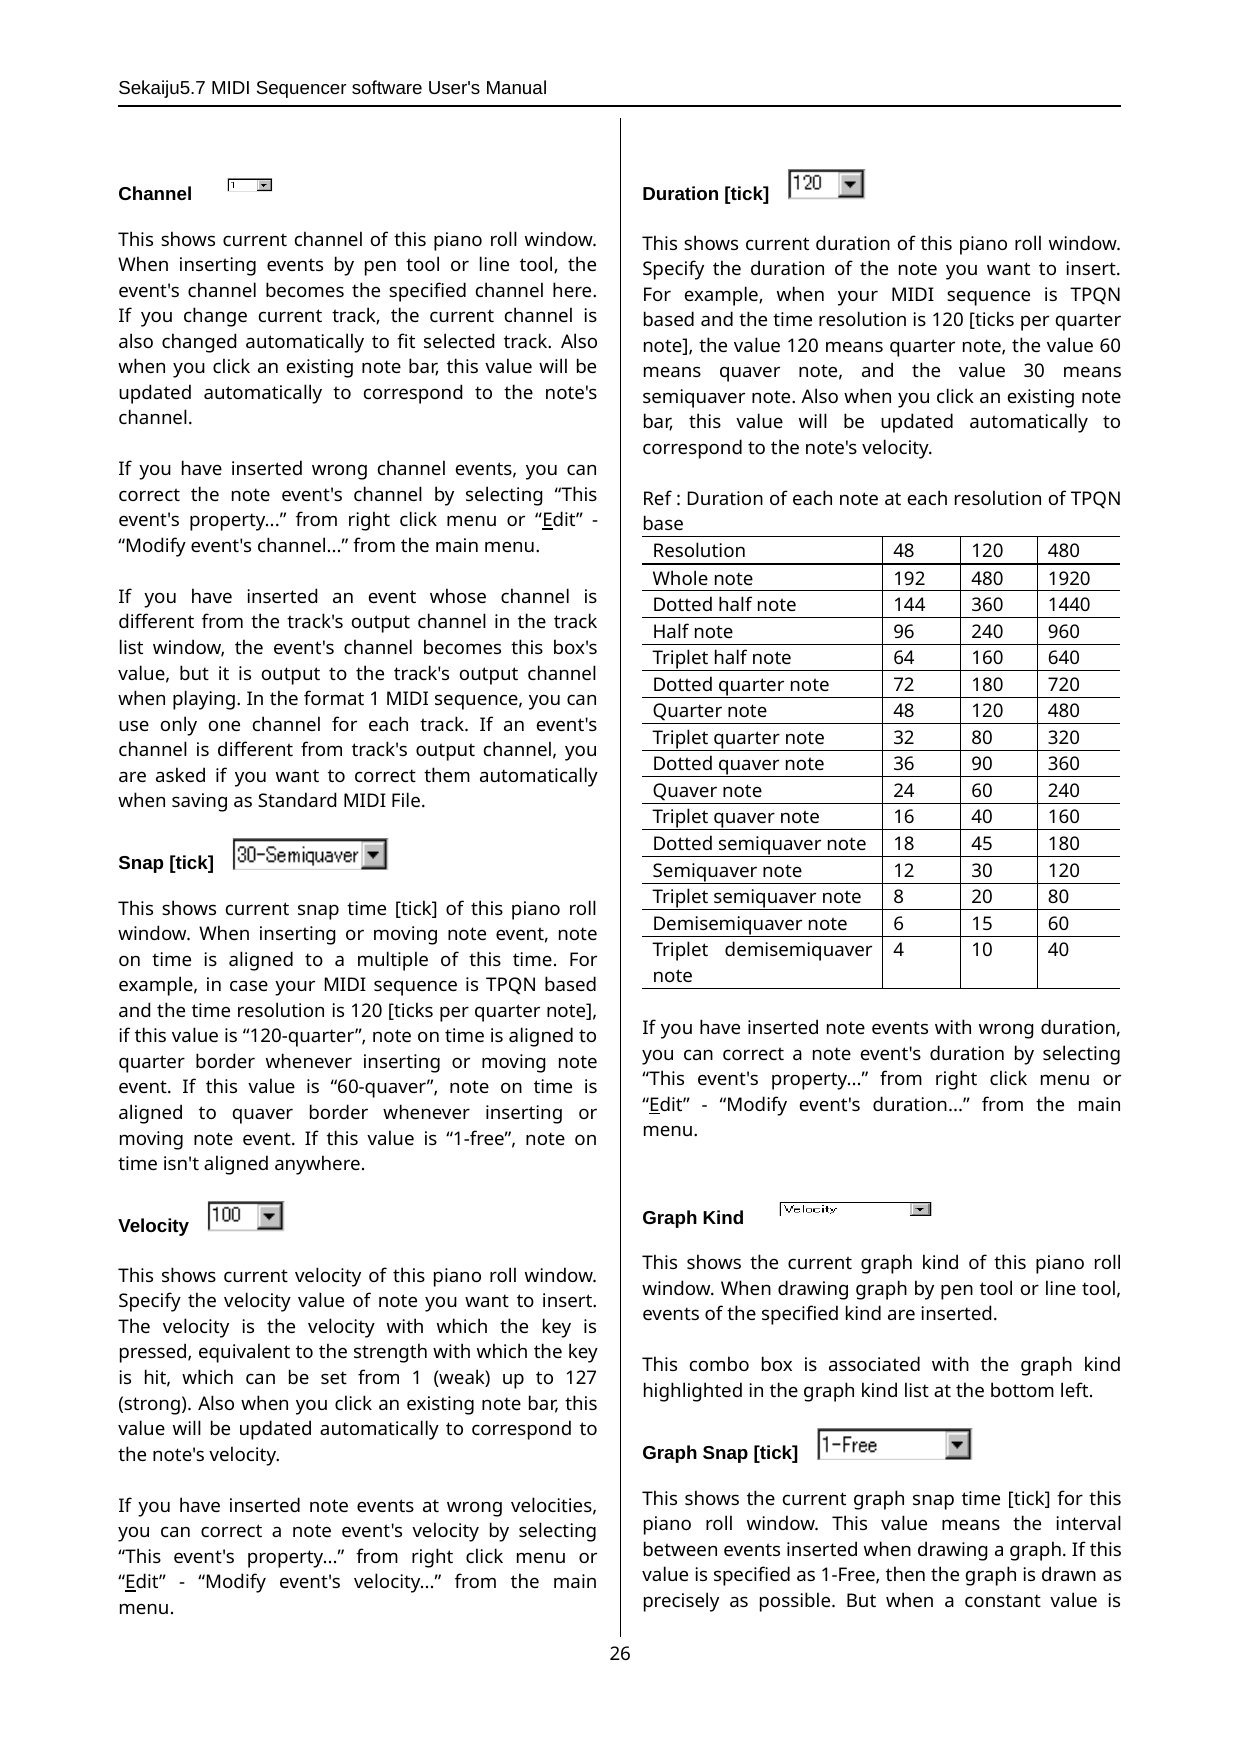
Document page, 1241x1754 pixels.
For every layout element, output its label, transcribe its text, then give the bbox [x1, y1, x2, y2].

table_cell Quaver note [642, 777, 882, 803]
table_cell Triplet quaver note [642, 804, 882, 829]
table_cell Triplet semiquaver note [642, 884, 882, 909]
table_cell 160 [961, 645, 1037, 670]
table_cell 60 [961, 777, 1037, 803]
table_cell Triplet demisemiquaver note [642, 937, 882, 988]
table_cell 480 [961, 565, 1037, 590]
table_cell 120 [1038, 857, 1120, 882]
picture [788, 169, 867, 201]
table_cell 36 [883, 751, 960, 776]
table_cell 90 [961, 751, 1037, 776]
table_cell 80 [1038, 884, 1120, 909]
table_cell 32 [883, 724, 960, 750]
text Snap [tick] [118, 838, 598, 874]
text This shows the current graph kind of this piano roll window. When drawing graph by pen tool or line tool, events of the specified kind are inserted. [642, 1250, 1122, 1326]
table_cell 40 [1038, 937, 1120, 988]
table_cell 12 [883, 857, 960, 882]
table_cell 1440 [1038, 591, 1120, 617]
table_cell Triplet half note [642, 645, 882, 670]
table_cell 80 [961, 724, 1037, 750]
table_cell 720 [1038, 671, 1120, 697]
table_cell 15 [961, 910, 1037, 936]
table_cell 120 [961, 698, 1037, 723]
table_cell 480 [1038, 698, 1120, 723]
text Ref : Duration of each note at each resolution of TPQN base [642, 485, 1122, 536]
table_cell 320 [1038, 724, 1120, 750]
text If you have inserted wrong channel events, you can correct the note event's channel by selecting “This event's property...” from right click menu or “Edit” - “Modify event's channel...” from the main menu. [118, 456, 598, 558]
table_header Resolution [642, 537, 882, 563]
text Duration [tick] [642, 169, 1122, 204]
text Graph Kind [642, 1193, 1122, 1228]
table_header 120 [961, 537, 1037, 563]
text Velocity [118, 1201, 598, 1237]
text This shows current velocity of this piano roll window. Specify the velocity value of note you want to insert. The velocity is the velocity with which the key is pressed, equivalent to the strength with which the key is hit, which can be set from 1 (weak) up to 127 (strong). Also when you click an existing note bar, this value will be updated automatically to correspond to the note's velocity. [118, 1262, 598, 1466]
table_cell Dotted half note [642, 591, 882, 617]
table_cell 45 [961, 830, 1037, 856]
table_cell 30 [961, 857, 1037, 882]
table_cell 4 [883, 937, 960, 988]
table_cell 240 [961, 618, 1037, 643]
table_cell 96 [883, 618, 960, 643]
text This shows current duration of this piano roll window. Specify the duration of the note you want to insert. For example, when your MIDI sequence is TPQN based and the time resolution is 120 [ticks per quarter note], the value 120 means quarter note, the value 60 means quaver note, and the value 30 means semiquaver note. Also when you click an existing note bar, this value will be updated automatically to correspond to the note's velocity. [642, 230, 1122, 459]
table_cell 24 [883, 777, 960, 803]
table_cell Dotted quaver note [642, 751, 882, 776]
table_cell 60 [1038, 910, 1120, 936]
table_cell 8 [883, 884, 960, 909]
table_cell 18 [883, 830, 960, 856]
table_cell 1920 [1038, 565, 1120, 590]
table_cell 72 [883, 671, 960, 697]
text Graph Snap [tick] [642, 1428, 1122, 1463]
table_cell Dotted semiquaver note [642, 830, 882, 856]
table_cell 144 [883, 591, 960, 617]
picture [207, 1201, 286, 1233]
table_cell 240 [1038, 777, 1120, 803]
table_cell 180 [1038, 830, 1120, 856]
table_cell 360 [1038, 751, 1120, 776]
text This shows current snap time [tick] of this piano roll window. When inserting or moving note event, note on time is aligned to a multiple of this time. For example, in case your MIDI sequence is TPQN based and the time resolution is 120 [ticks per quarter note], if this value is “120-quarter”, note on time is aligned to quarter border whenever inserting or moving note event. If this value is “60-quaver”, note on time is aligned to quaver border whenever inserting or moving note event. If this value is “1-free”, note on time isn't aligned anywhere. [118, 895, 598, 1176]
text This shows the current graph snap time [tick] for this piano roll window. This value means the interval between events inserted when drawing a graph. If this value is specified as 1-Free, then the graph is drawn as precisely as possible. But when a constant value is [642, 1485, 1122, 1613]
table_cell Quarter note [642, 698, 882, 723]
table_cell Whole note [642, 565, 882, 590]
table_cell 192 [883, 565, 960, 590]
table_cell 960 [1038, 618, 1120, 643]
text If you have inserted note events at wrong velocities, you can correct a note event's velocity by selecting “This event's property...” from right click menu or “Edit” - “Modify event's velocity...” from the main menu. [118, 1492, 598, 1619]
table_cell 64 [883, 645, 960, 670]
table_cell Demisemiquaver note [642, 910, 882, 936]
table_cell 180 [961, 671, 1037, 697]
text This combo box is associated with the graph kind highlighted in the graph kind list at the bottom left. [642, 1352, 1122, 1403]
text Channel [118, 169, 598, 204]
text If you have inserted an event whose channel is different from the track's output channel in the track list window, the event's channel becomes this box's value, but it is output to the track's output channel when playing. In the format 1 MIDI sequence, you can use only one channel for each track. If an event's channel is different from track's output channel, you are asked if you want to correct them automatically when saving as Standard MIDI File. [118, 583, 598, 813]
table_cell 6 [883, 910, 960, 936]
table_cell Half note [642, 618, 882, 643]
table_header 48 [883, 537, 960, 563]
table_cell 20 [961, 884, 1037, 909]
table_header 480 [1038, 537, 1120, 563]
table_cell 40 [961, 804, 1037, 829]
text If you have inserted note events with wrong duration, you can correct a note event's duration by selecting “This event's property...” from right click menu or “Edit” - “Modify event's duration...” from the main menu. [642, 1014, 1122, 1142]
table_cell 16 [883, 804, 960, 829]
table_cell 48 [883, 698, 960, 723]
table_cell 10 [961, 937, 1037, 988]
table_cell Dotted quarter note [642, 671, 882, 697]
table_cell 640 [1038, 645, 1120, 670]
picture [227, 178, 273, 192]
table_cell 360 [961, 591, 1037, 617]
table_cell 160 [1038, 804, 1120, 829]
table_cell Triplet quarter note [642, 724, 882, 750]
table_cell Semiquaver note [642, 857, 882, 882]
text This shows current channel of this piano roll window. When inserting events by pen tool or line tool, the event's channel becomes the specified channel here. If you change current track, the current channel is also changed automatically to fit selected track. Also when you click an existing note bar, this value will be updated automatically to correspond to the note's channel. [118, 226, 598, 430]
